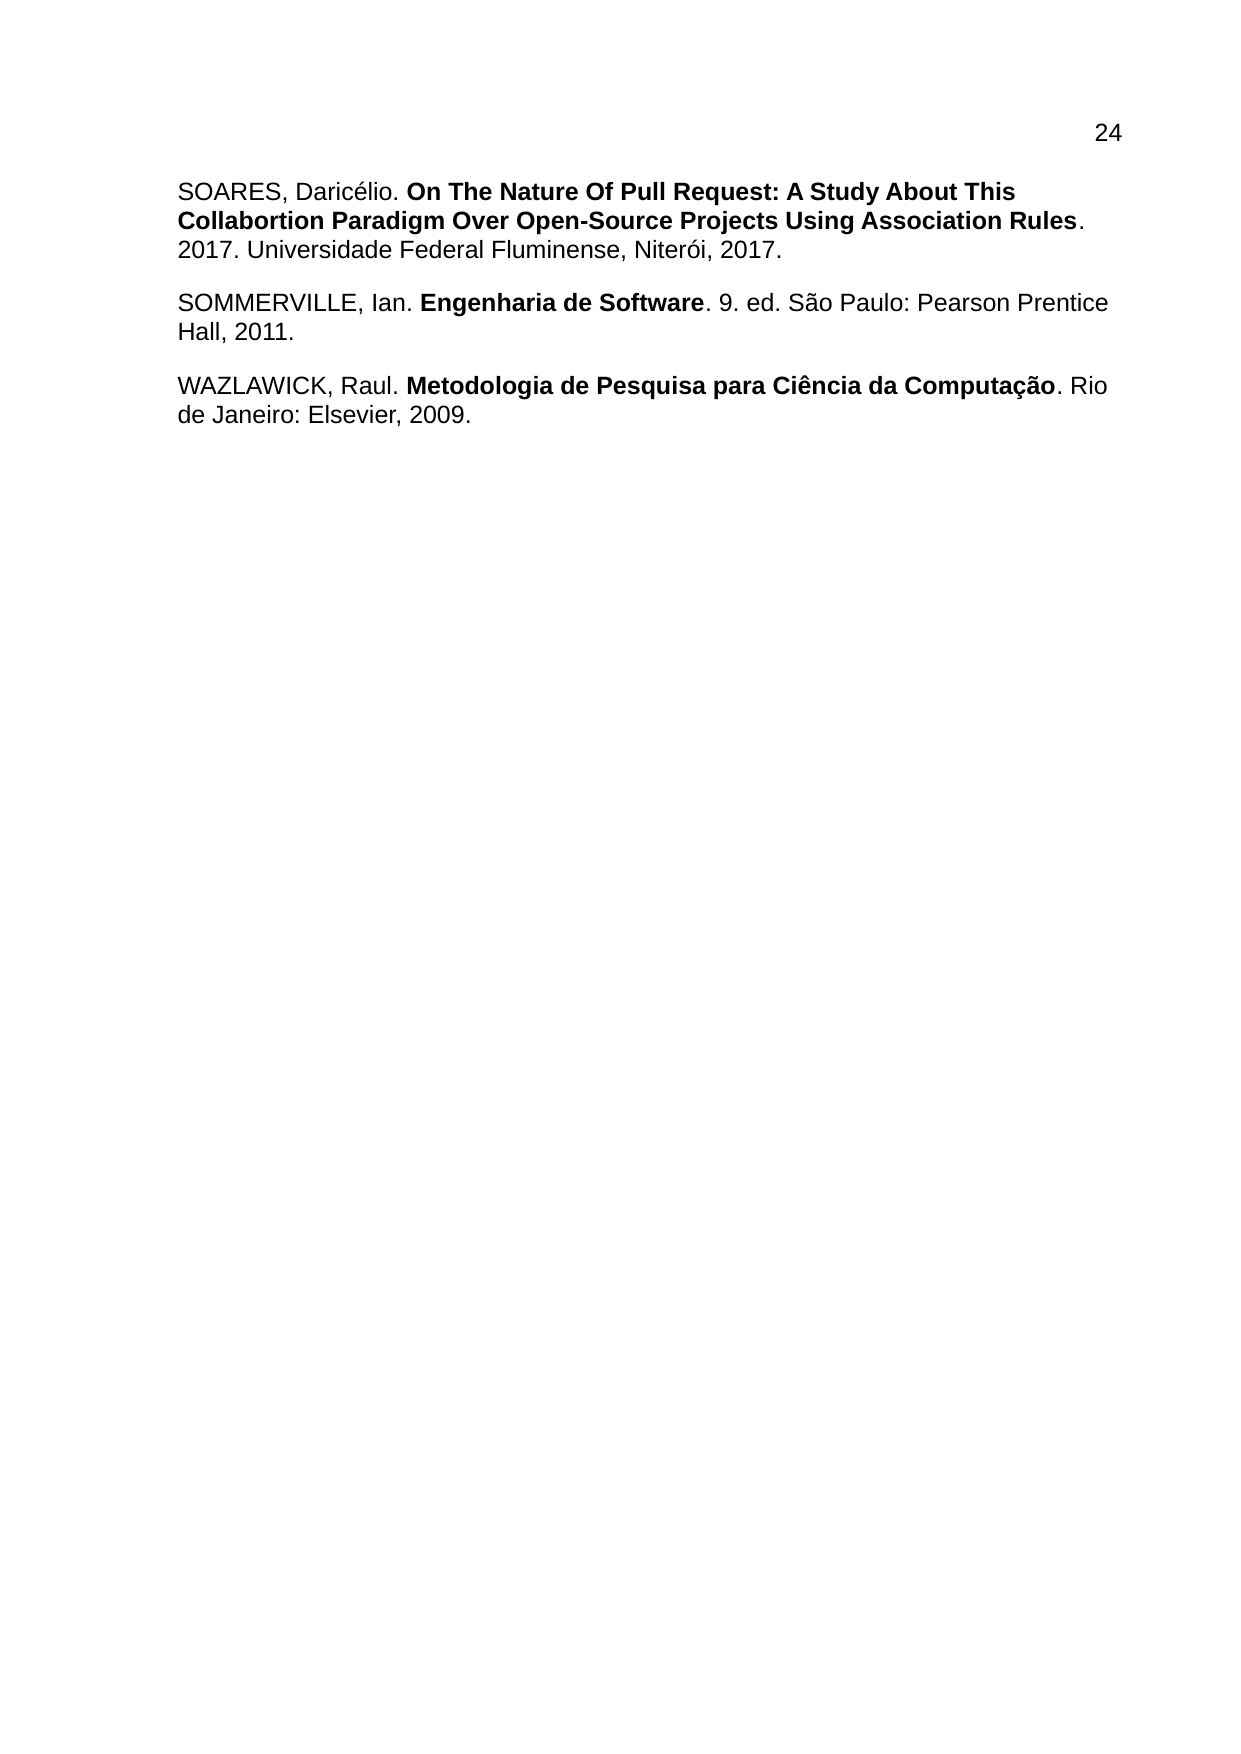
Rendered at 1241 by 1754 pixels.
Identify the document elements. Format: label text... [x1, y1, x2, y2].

text SOARES, Daricélio. On The Nature Of Pull Request: A Study About This Collabortion Paradigm Over Open-Source Projects Using Association Rules. 2017. Universidade Federal Fluminense, Niterói, 2017. [177, 177, 1122, 263]
text WAZLAWICK, Raul. Metodologia de Pesquisa para Ciência da Computação. Rio de Janeiro: Elsevier, 2009. [177, 371, 1122, 428]
text SOMMERVILLE, Ian. Engenharia de Software. 9. ed. São Paulo: Pearson Prentice Hall, 2011. [177, 288, 1122, 346]
